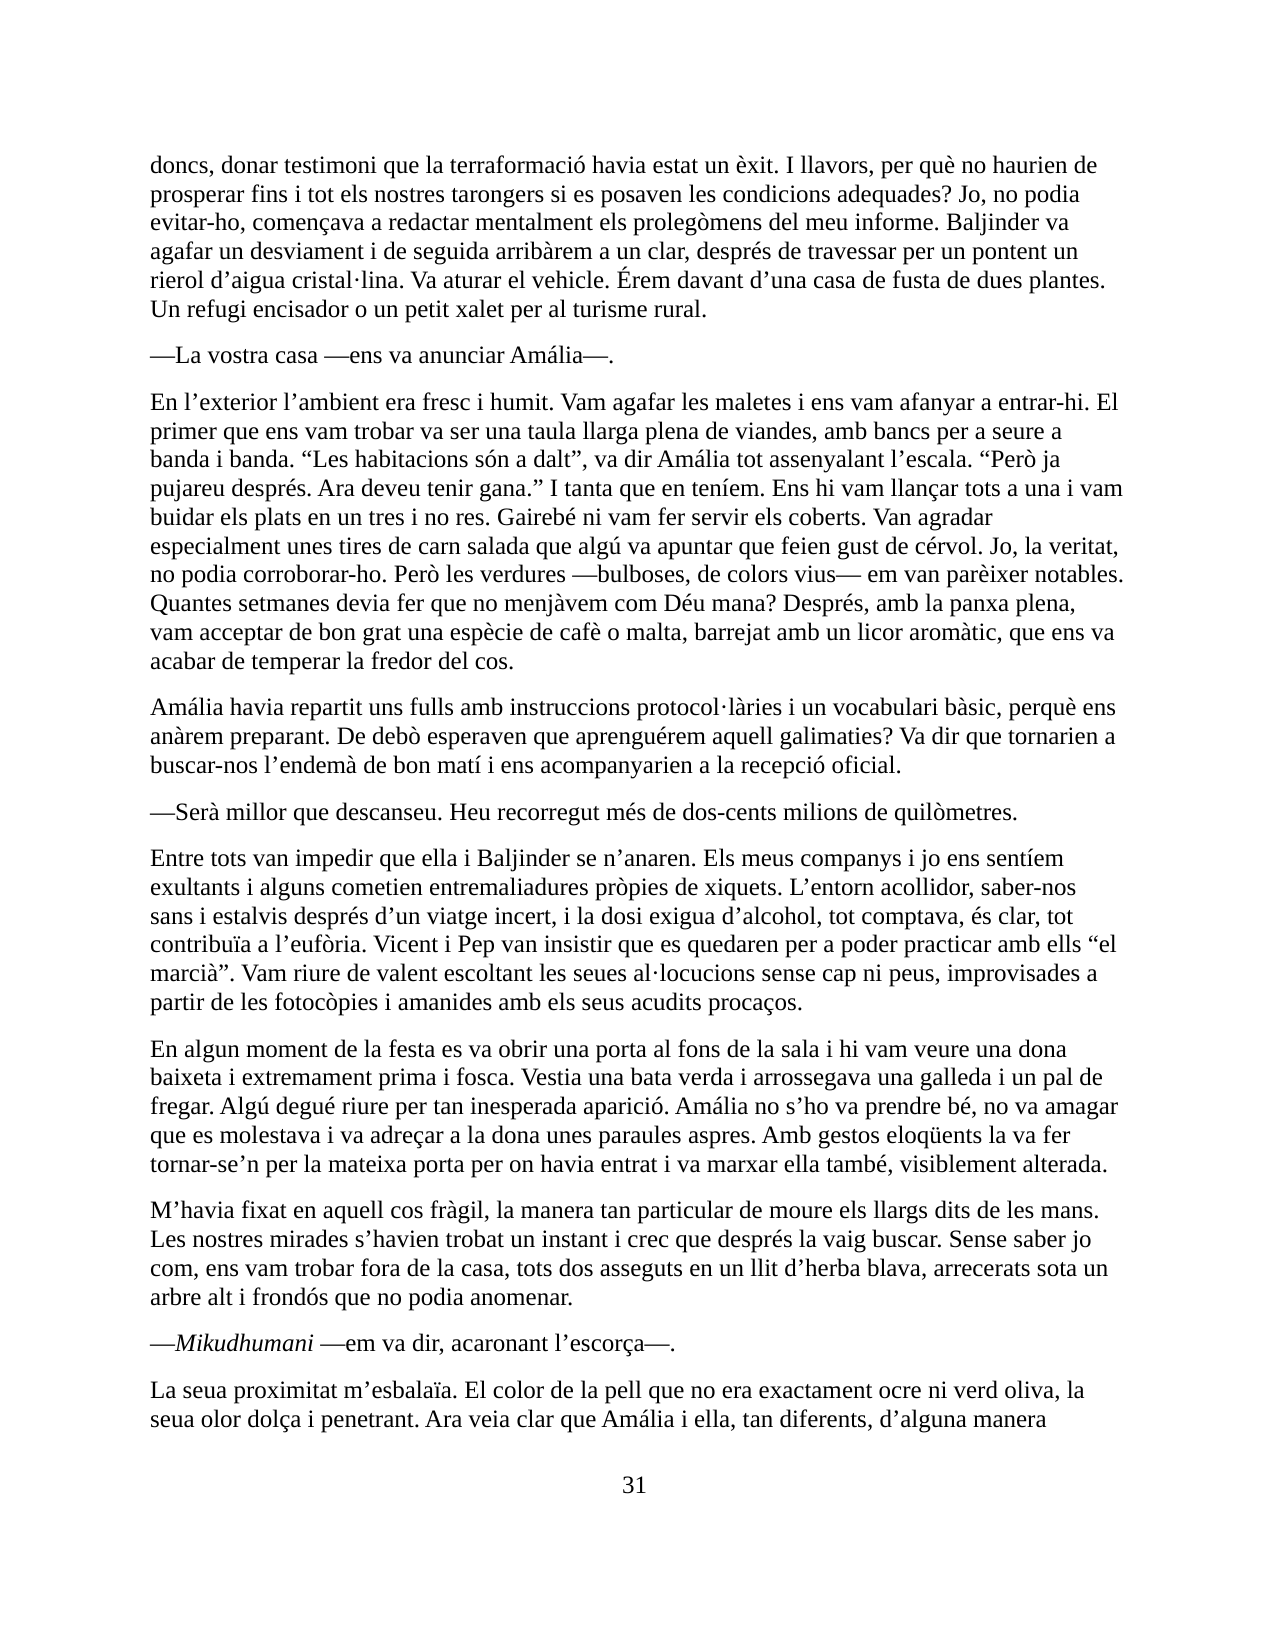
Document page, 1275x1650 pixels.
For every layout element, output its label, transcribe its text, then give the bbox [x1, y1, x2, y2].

text —La vostra casa —ens va anunciar Amália—. [150, 340, 1125, 369]
text La seua proximitat m’esbalaïa. El color de la pell que no era exactament ocre ni verd oliva, la seua olor dolça i penetrant. Ara veia clar que Amália i ella, tan diferents, d’alguna manera [150, 1375, 1125, 1432]
text —Mikudhumani —em va dir, acaronant l’escorça—. [150, 1328, 1125, 1357]
text —Serà millor que descanseu. Heu recorregut més de dos-cents milions de quilòmetres. [150, 797, 1125, 825]
text Entre tots van impedir que ella i Baljinder se n’anaren. Els meus companys i jo ens sentíem exultants i alguns cometien entremaliadures pròpies de xiquets. L’entorn acollidor, saber-nos sans i estalvis després d’un viatge incert, i la dosi exigua d’alcohol, tot comptava, és clar, tot contribuïa a l’eufòria. Vicent i Pep van insistir que es quedaren per a poder practicar amb ells “el marcià”. Vam riure de valent escoltant les seues al·locucions sense cap ni peus, improvisades a partir de les fotocòpies i amanides amb els seus acudits procaços. [150, 843, 1125, 1016]
text En algun moment de la festa es va obrir una porta al fons de la sala i hi vam veure una dona baixeta i extremament prima i fosca. Vestia una bata verda i arrossegava una galleda i un pal de fregar. Algú degué riure per tan inesperada aparició. Amália no s’ho va prendre bé, no va amagar que es molestava i va adreçar a la dona unes paraules aspres. Amb gestos eloqüents la va fer tornar-se’n per la mateixa porta per on havia entrat i va marxar ella també, visiblement alterada. [150, 1034, 1125, 1177]
text En l’exterior l’ambient era fresc i humit. Vam agafar les maletes i ens vam afanyar a entrar-hi. El primer que ens vam trobar va ser una taula llarga plena de viandes, amb bancs per a seure a banda i banda. “Les habitacions són a dalt”, va dir Amália tot assenyalant l’escala. “Però ja pujareu després. Ara deveu tenir gana.” I tanta que en teníem. Ens hi vam llançar tots a una i vam buidar els plats en un tres i no res. Gairebé ni vam fer servir els coberts. Van agradar especialment unes tires de carn salada que algú va apuntar que feien gust de cérvol. Jo, la veritat, no podia corroborar-ho. Però les verdures —bulboses, de colors vius— em van parèixer notables. Quantes setmanes devia fer que no menjàvem com Déu mana? Després, amb la panxa plena, vam acceptar de bon grat una espècie de cafè o malta, barrejat amb un licor aromàtic, que ens va acabar de temperar la fredor del cos. [150, 387, 1125, 674]
text Amália havia repartit uns fulls amb instruccions protocol·làries i un vocabulari bàsic, perquè ens anàrem preparant. De debò esperaven que aprenguérem aquell galimaties? Va dir que tornarien a buscar-nos l’endemà de bon matí i ens acompanyarien a la recepció oficial. [150, 692, 1125, 779]
text doncs, donar testimoni que la terraformació havia estat un èxit. I llavors, per què no haurien de prosperar fins i tot els nostres tarongers si es posaven les condicions adequades? Jo, no podia evitar-ho, començava a redactar mentalment els prolegòmens del meu informe. Baljinder va agafar un desviament i de seguida arribàrem a un clar, després de travessar per un pontent un rierol d’aigua cristal·lina. Va aturar el vehicle. Érem davant d’una casa de fusta de dues plantes. Un refugi encisador o un petit xalet per al turisme rural. [150, 150, 1125, 322]
text M’havia fixat en aquell cos fràgil, la manera tan particular de moure els llargs dits de les mans. Les nostres mirades s’havien trobat un instant i crec que després la vaig buscar. Sense saber jo com, ens vam trobar fora de la casa, tots dos asseguts en un llit d’herba blava, arrecerats sota un arbre alt i frondós que no podia anomenar. [150, 1195, 1125, 1310]
